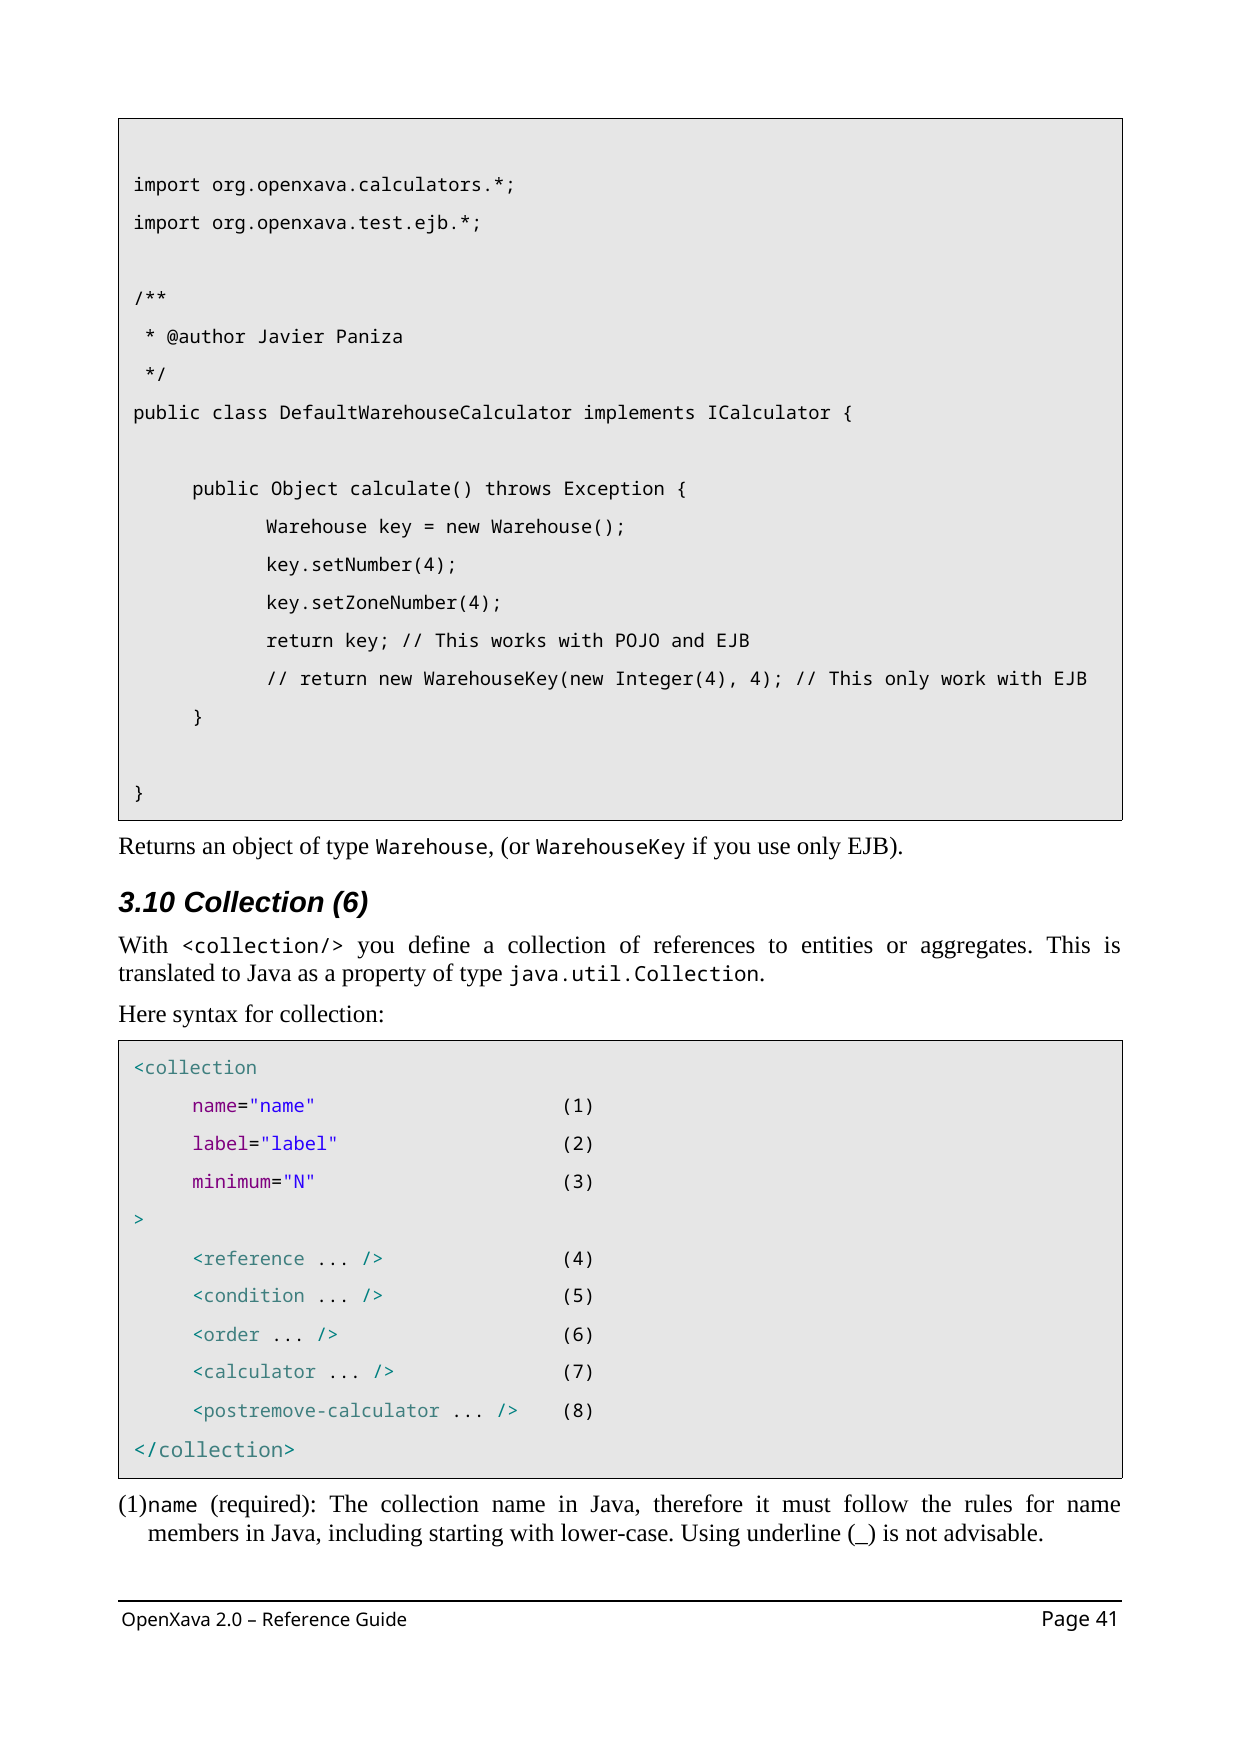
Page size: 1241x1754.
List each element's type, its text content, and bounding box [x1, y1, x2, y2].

text import org.openxava.calculators.*; [119, 156, 1122, 194]
text <condition ... /> (5) [119, 1268, 1122, 1306]
text } [119, 764, 1122, 820]
text public class DefaultWarehouseCalculator implements ICalculator { [119, 384, 1122, 422]
text } [119, 688, 1122, 726]
text </collection> [119, 1420, 1122, 1478]
text * @author Javier Paniza [119, 308, 1122, 346]
text public Object calculate() throws Exception { [119, 460, 1122, 498]
text With <collection/> you define a collection of references to entities or aggregates. This is translated to Java as a property of type java.util.Collection. [118, 931, 1122, 987]
text > [119, 1192, 1122, 1230]
text */ [119, 346, 1122, 384]
list name (required): The collection name in Java, therefore it must follow the rules for name members in Java, including starting with lower-case. Using underline (_) is not advisable. [118, 1491, 1122, 1547]
text <calculator ... /> (7) [119, 1344, 1122, 1382]
text Warehouse key = new Warehouse(); [119, 498, 1122, 536]
text Here syntax for collection: [118, 1000, 1122, 1027]
text name="name" (1) [119, 1078, 1122, 1116]
text Returns an object of type Warehouse, (or WarehouseKey if you use only EJB). [118, 832, 1122, 861]
text <order ... /> (6) [119, 1306, 1122, 1344]
text import org.openxava.test.ejb.*; [119, 194, 1122, 232]
text <postremove-calculator ... /> (8) [119, 1382, 1122, 1420]
text key.setNumber(4); [119, 536, 1122, 574]
text /** [119, 270, 1122, 308]
subtitle Collection (6) [118, 886, 1122, 918]
text label="label" (2) [119, 1116, 1122, 1154]
text minimum="N" (3) [119, 1154, 1122, 1192]
text key.setZoneNumber(4); [119, 574, 1122, 612]
text <collection [119, 1041, 1122, 1078]
text // return new WarehouseKey(new Integer(4), 4); // This only work with EJB [119, 650, 1122, 688]
text <reference ... /> (4) [119, 1230, 1122, 1268]
text return key; // This works with POJO and EJB [119, 612, 1122, 650]
